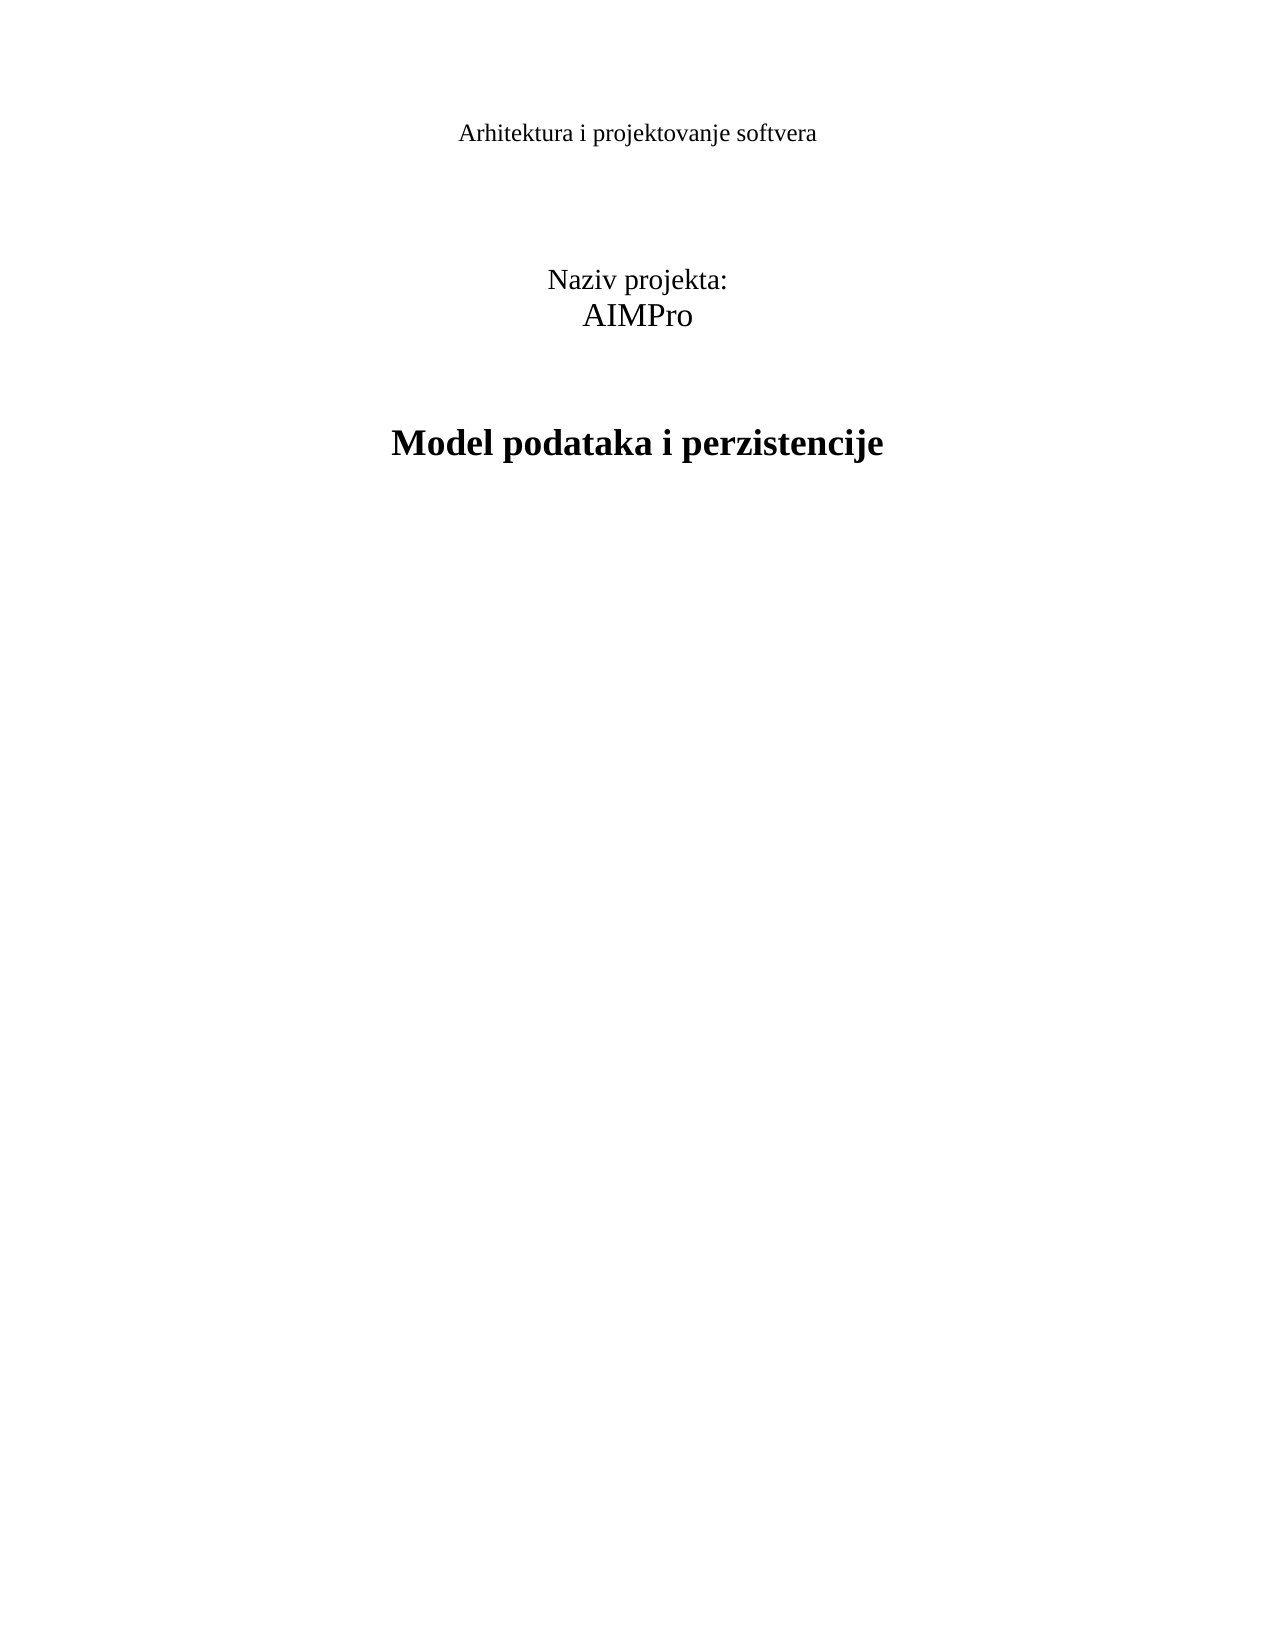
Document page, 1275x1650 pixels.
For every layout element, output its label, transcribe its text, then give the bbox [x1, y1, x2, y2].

text Arhitektura i projektovanje softvera [118, 118, 1157, 147]
text Model podataka i perzistencije [118, 420, 1157, 463]
text AIMPro [118, 295, 1157, 334]
text Naziv projekta: [118, 262, 1157, 295]
